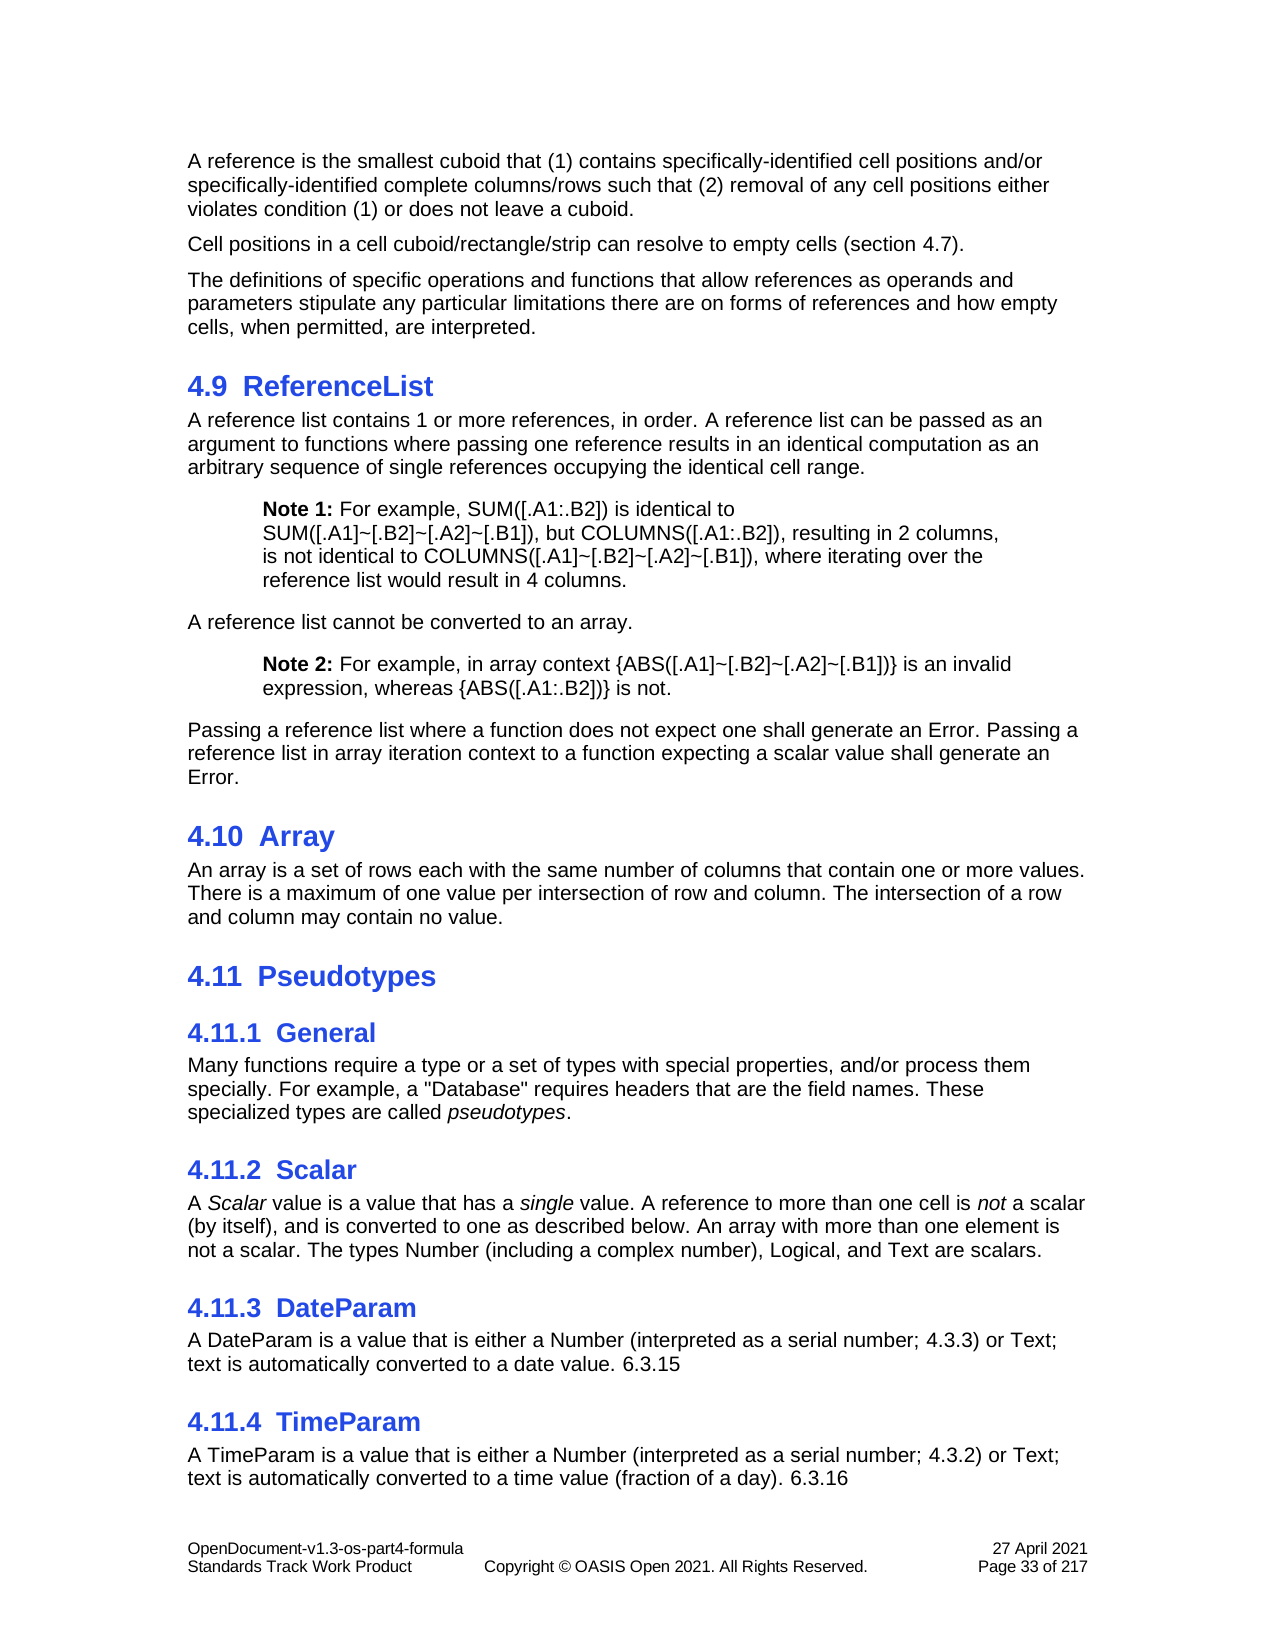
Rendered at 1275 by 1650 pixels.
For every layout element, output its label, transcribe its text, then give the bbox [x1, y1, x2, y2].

text A reference list cannot be converted to an array. [187, 610, 1088, 634]
text A reference list contains 1 or more references, in order. A reference list can be passed as an argument to functions where passing one reference results in an identical computation as an arbitrary sequence of single references occupying the identical cell range. [187, 408, 1088, 479]
text A Scalar value is a value that has a single value. A reference to more than one cell is not a scalar (by itself), and is converted to one as described below. An array with more than one element is not a scalar. The types Number (including a complex number), Logical, and Text are scalars. [187, 1191, 1088, 1262]
subtitle Scalar [187, 1155, 1088, 1185]
subtitle TimeParam [187, 1407, 1088, 1437]
text A reference is the smallest cuboid that (1) contains specifically-identified cell positions and/or specifically-identified complete columns/rows such that (2) removal of any cell positions either violates condition (1) or does not leave a cuboid. [187, 150, 1088, 221]
text An array is a set of rows each with the same number of columns that contain one or more values. There is a maximum of one value per intersection of row and column. The intersection of a row and column may contain no value. [187, 858, 1088, 929]
text The definitions of specific operations and functions that allow references as operands and parameters stipulate any particular limitations there are on forms of references and how empty cells, when permitted, are interpreted. [187, 268, 1088, 339]
text Cell positions in a cell cuboid/rectangle/strip can resolve to empty cells (section 4.7). [187, 233, 1088, 256]
subtitle DateParam [187, 1293, 1088, 1323]
text A TimeParam is a value that is either a Number (interpreted as a serial number; 4.3.2) or Text; text is automatically converted to a time value (fraction of a day). 6.3.16 [187, 1443, 1088, 1490]
subtitle ReferenceList [187, 370, 1088, 402]
subtitle Array [187, 820, 1088, 852]
subtitle Pseudotypes [187, 960, 1088, 992]
text Note 2: For example, in array context {ABS([.A1]~[.B2]~[.A2]~[.B1])} is an invalid expression, whereas {ABS([.A1:.B2])} is not. [262, 652, 1013, 699]
text Passing a reference list where a function does not expect one shall generate an Error. Passing a reference list in array iteration context to a function expecting a scalar value shall generate an Error. [187, 718, 1088, 789]
text Many functions require a type or a set of types with special properties, and/or process them specially. For example, a "Database" requires headers that are the field names. These specialized types are called pseudotypes. [187, 1053, 1088, 1124]
text Note 1: For example, SUM([.A1:.B2]) is identical to SUM([.A1]~[.B2]~[.A2]~[.B1]), but COLUMNS([.A1:.B2]), resulting in 2 columns, is not identical to COLUMNS([.A1]~[.B2]~[.A2]~[.B1]), where iterating over the reference list would result in 4 columns. [262, 498, 1013, 592]
text A DateParam is a value that is either a Number (interpreted as a serial number; 4.3.3) or Text; text is automatically converted to a date value. 6.3.15 [187, 1329, 1088, 1376]
subtitle General [187, 1017, 1088, 1047]
